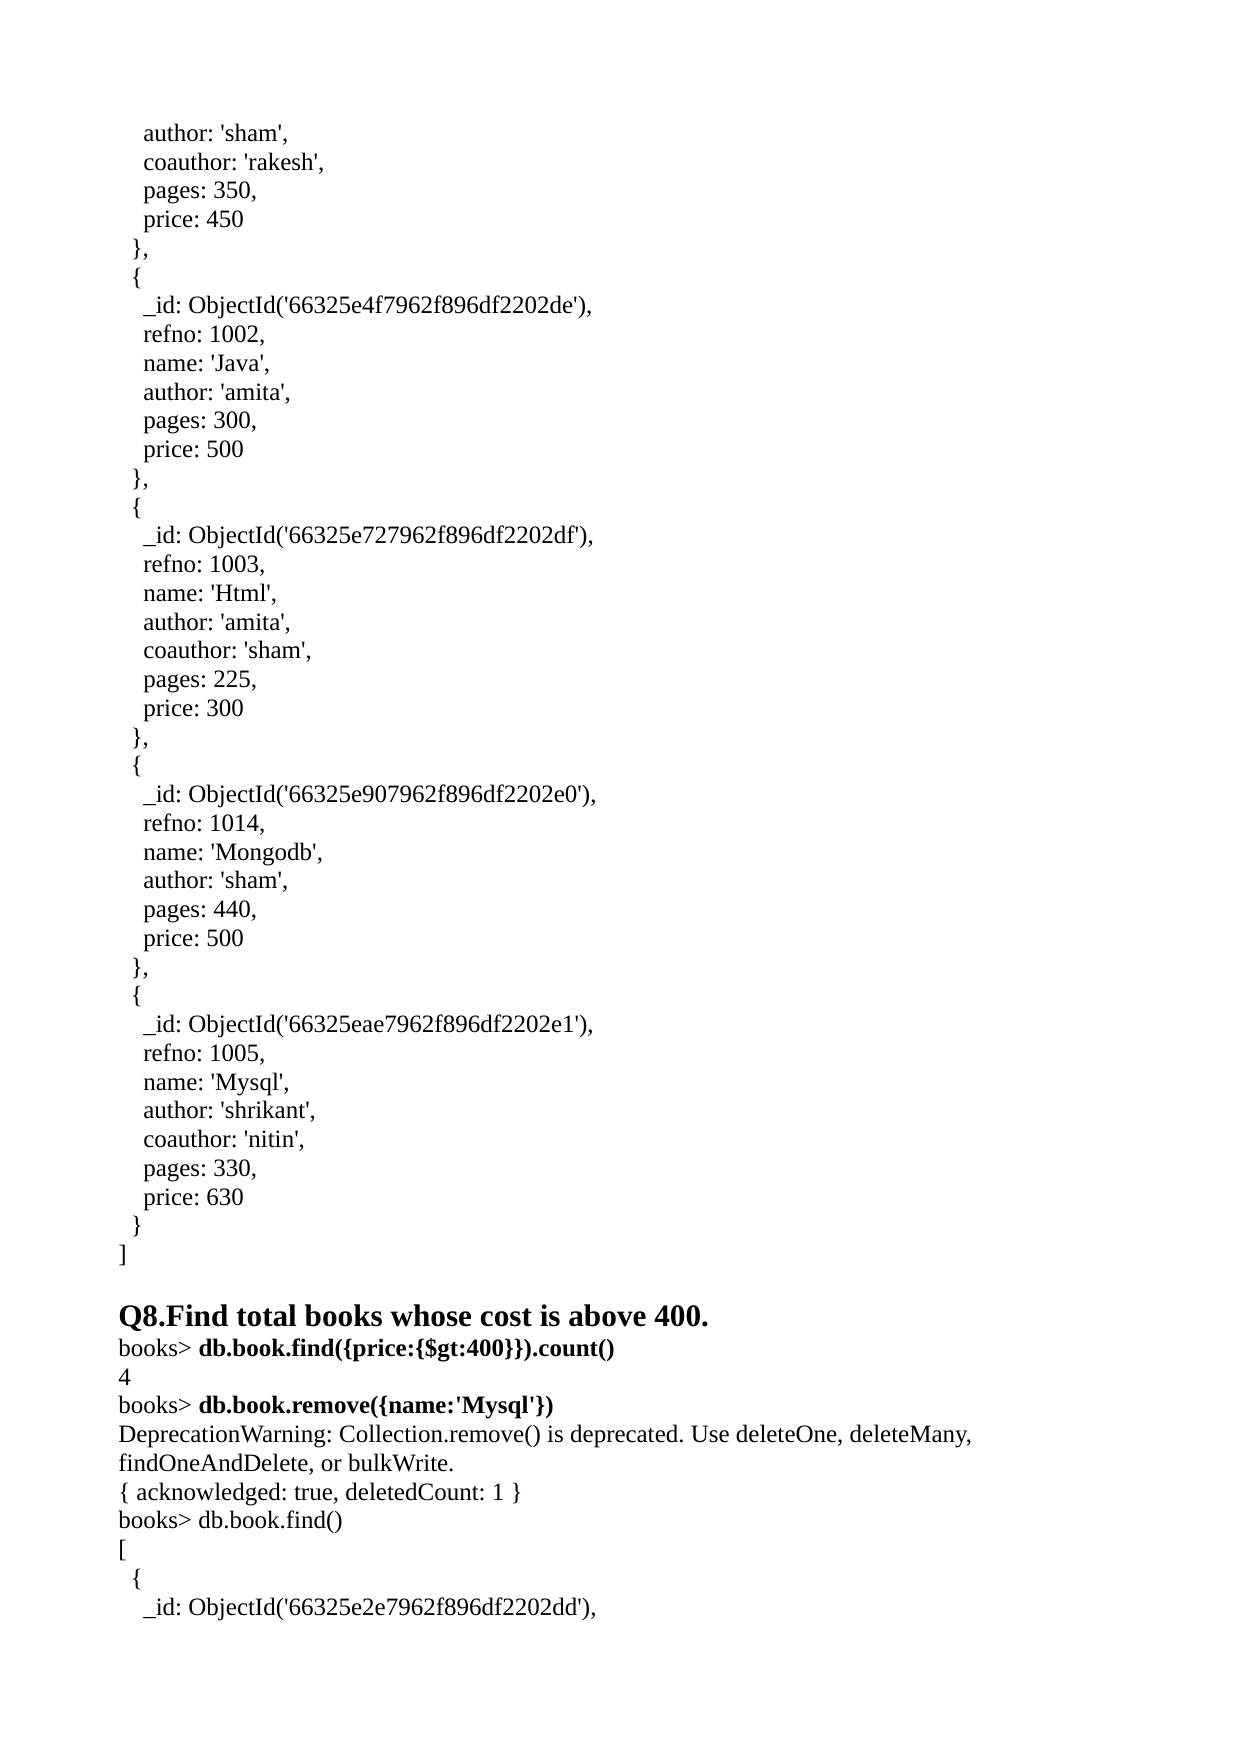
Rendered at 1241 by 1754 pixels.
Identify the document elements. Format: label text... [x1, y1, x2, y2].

text _id: ObjectId('66325e2e7962f896df2202dd'), [118, 1592, 1122, 1620]
text coauthor: 'rakesh', [118, 147, 1122, 176]
text DeprecationWarning: Collection.remove() is deprecated. Use deleteOne, deleteMany, findOneAndDelete, or bulkWrite. [118, 1419, 1122, 1477]
text price: 500 [118, 434, 1122, 463]
text pages: 440, [118, 894, 1122, 923]
text { [118, 751, 1122, 779]
text pages: 225, [118, 664, 1122, 693]
text price: 500 [118, 923, 1122, 952]
text ] [118, 1239, 1122, 1268]
text refno: 1014, [118, 808, 1122, 837]
text author: 'sham', [118, 866, 1122, 894]
text books> db.book.find({price:{$gt:400}}).count() [118, 1333, 1122, 1362]
text _id: ObjectId('66325eae7962f896df2202e1'), [118, 1009, 1122, 1038]
text coauthor: 'nitin', [118, 1124, 1122, 1153]
text _id: ObjectId('66325e907962f896df2202e0'), [118, 779, 1122, 808]
text refno: 1003, [118, 549, 1122, 578]
text price: 450 [118, 204, 1122, 233]
text { acknowledged: true, deletedCount: 1 } [118, 1477, 1122, 1505]
text author: 'sham', [118, 118, 1122, 147]
text { [118, 492, 1122, 521]
text [ [118, 1534, 1122, 1563]
text name: 'Mongodb', [118, 837, 1122, 866]
text 4 [118, 1362, 1122, 1390]
text Q8.Find total books whose cost is above 400. [118, 1297, 1122, 1333]
text pages: 350, [118, 176, 1122, 204]
text name: 'Html', [118, 578, 1122, 607]
text }, [118, 233, 1122, 262]
text refno: 1002, [118, 319, 1122, 348]
text }, [118, 463, 1122, 492]
text }, [118, 952, 1122, 981]
text } [118, 1211, 1122, 1239]
text price: 630 [118, 1182, 1122, 1211]
text books> db.book.find() [118, 1505, 1122, 1534]
text pages: 300, [118, 406, 1122, 434]
text }, [118, 722, 1122, 751]
text books> db.book.remove({name:'Mysql'}) [118, 1390, 1122, 1419]
text { [118, 262, 1122, 291]
text author: 'amita', [118, 607, 1122, 636]
text { [118, 981, 1122, 1009]
text pages: 330, [118, 1153, 1122, 1182]
text { [118, 1563, 1122, 1592]
text _id: ObjectId('66325e727962f896df2202df'), [118, 521, 1122, 549]
text author: 'shrikant', [118, 1096, 1122, 1124]
text coauthor: 'sham', [118, 636, 1122, 664]
text name: 'Mysql', [118, 1067, 1122, 1096]
text author: 'amita', [118, 377, 1122, 406]
text name: 'Java', [118, 348, 1122, 377]
text _id: ObjectId('66325e4f7962f896df2202de'), [118, 291, 1122, 319]
text refno: 1005, [118, 1038, 1122, 1067]
text price: 300 [118, 693, 1122, 722]
